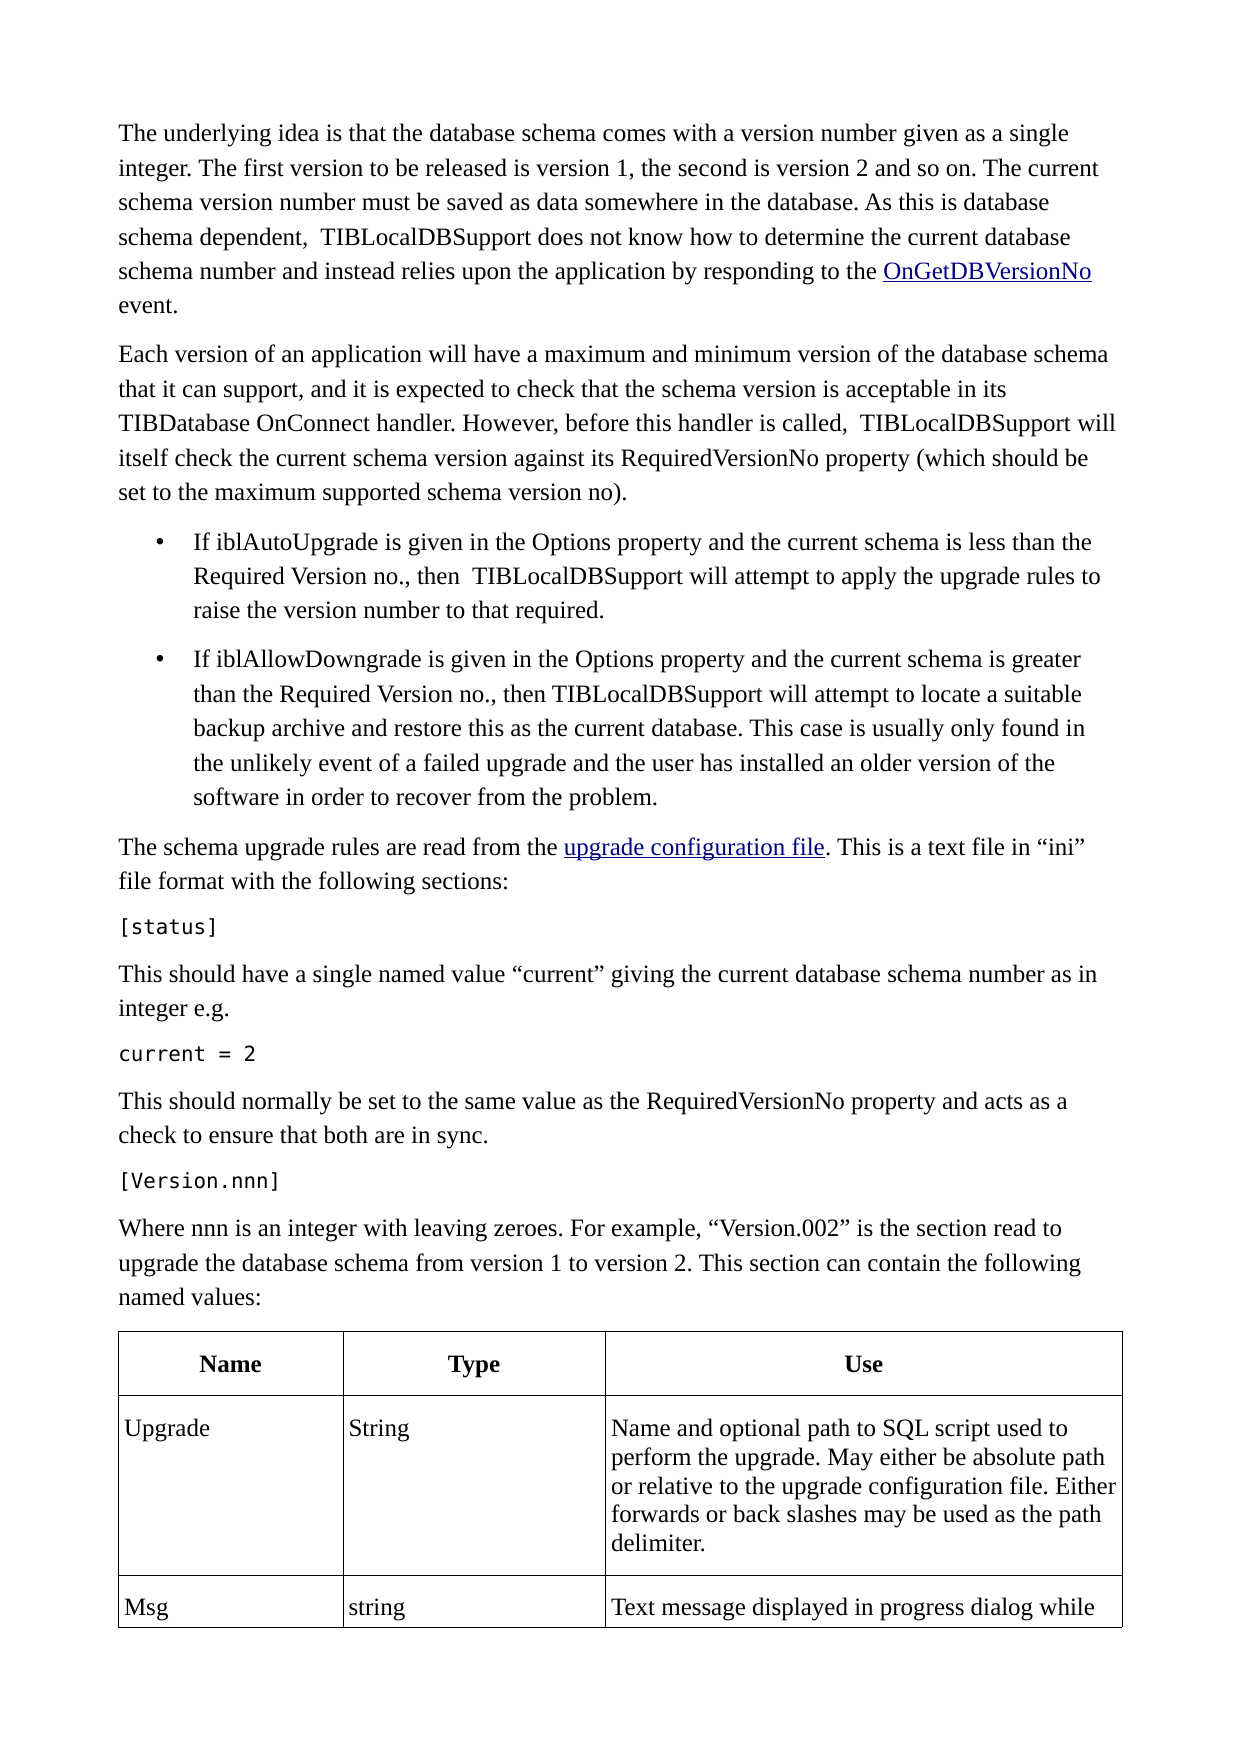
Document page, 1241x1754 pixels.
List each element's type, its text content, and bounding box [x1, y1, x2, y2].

table_cell Msg [119, 1576, 343, 1627]
text This should have a single named value “current” giving the current database schema number as in integer e.g. [118, 959, 1122, 1022]
text Where nnn is an integer with leaving zeroes. For example, “Version.002” is the section read to upgrade the database schema from version 1 to version 2. This section can contain the following named values: [118, 1213, 1122, 1311]
text The schema upgrade rules are read from the upgrade configuration file. This is a text file in “ini” file format with the following sections: [118, 832, 1122, 895]
text [status] [118, 915, 1122, 939]
table_header Use [606, 1332, 1122, 1395]
table_header Name [119, 1332, 343, 1395]
text current = 2 [118, 1042, 1122, 1067]
table_cell String [344, 1396, 605, 1575]
list If iblAllowDowngrade is given in the Options property and the current schema is greater than the Required Version no., then TIBLocalDBSupport will attempt to locate a suitable backup archive and restore this as the current database. This case is usually only found in the unlikely event of a failed upgrade and the user has installed an older version of the software in order to recover from the problem. [156, 644, 1122, 811]
table_cell Text message displayed in progress dialog while [606, 1576, 1122, 1627]
text This should normally be set to the same value as the RequiredVersionNo property and acts as a check to ensure that both are in sync. [118, 1086, 1122, 1149]
text The underlying idea is that the database schema comes with a version number given as a single integer. The first version to be released is version 1, the second is version 2 and so on. The current schema version number must be saved as data somewhere in the database. As this is database schema dependent, TIBLocalDBSupport does not know how to determine the current database schema number and instead relies upon the application by responding to the OnGetDBVersionNo event. [118, 118, 1122, 319]
list If iblAutoUpgrade is given in the Options property and the current schema is less than the Required Version no., then TIBLocalDBSupport will attempt to apply the upgrade rules to raise the version number to that required. [156, 527, 1122, 624]
table_cell string [344, 1576, 605, 1627]
text Each version of an application will have a maximum and minimum version of the database schema that it can support, and it is expected to check that the schema version is acceptable in its TIBDatabase OnConnect handler. However, before this handler is called, TIBLocalDBSupport will itself check the current schema version against its RequiredVersionNo property (which should be set to the maximum supported schema version no). [118, 339, 1122, 506]
text [Version.nnn] [118, 1169, 1122, 1194]
table_cell Upgrade [119, 1396, 343, 1575]
table_header Type [344, 1332, 605, 1395]
table_cell Name and optional path to SQL script used to perform the upgrade. May either be absolute path or relative to the upgrade configuration file. Either forwards or back slashes may be used as the path delimiter. [606, 1396, 1122, 1575]
